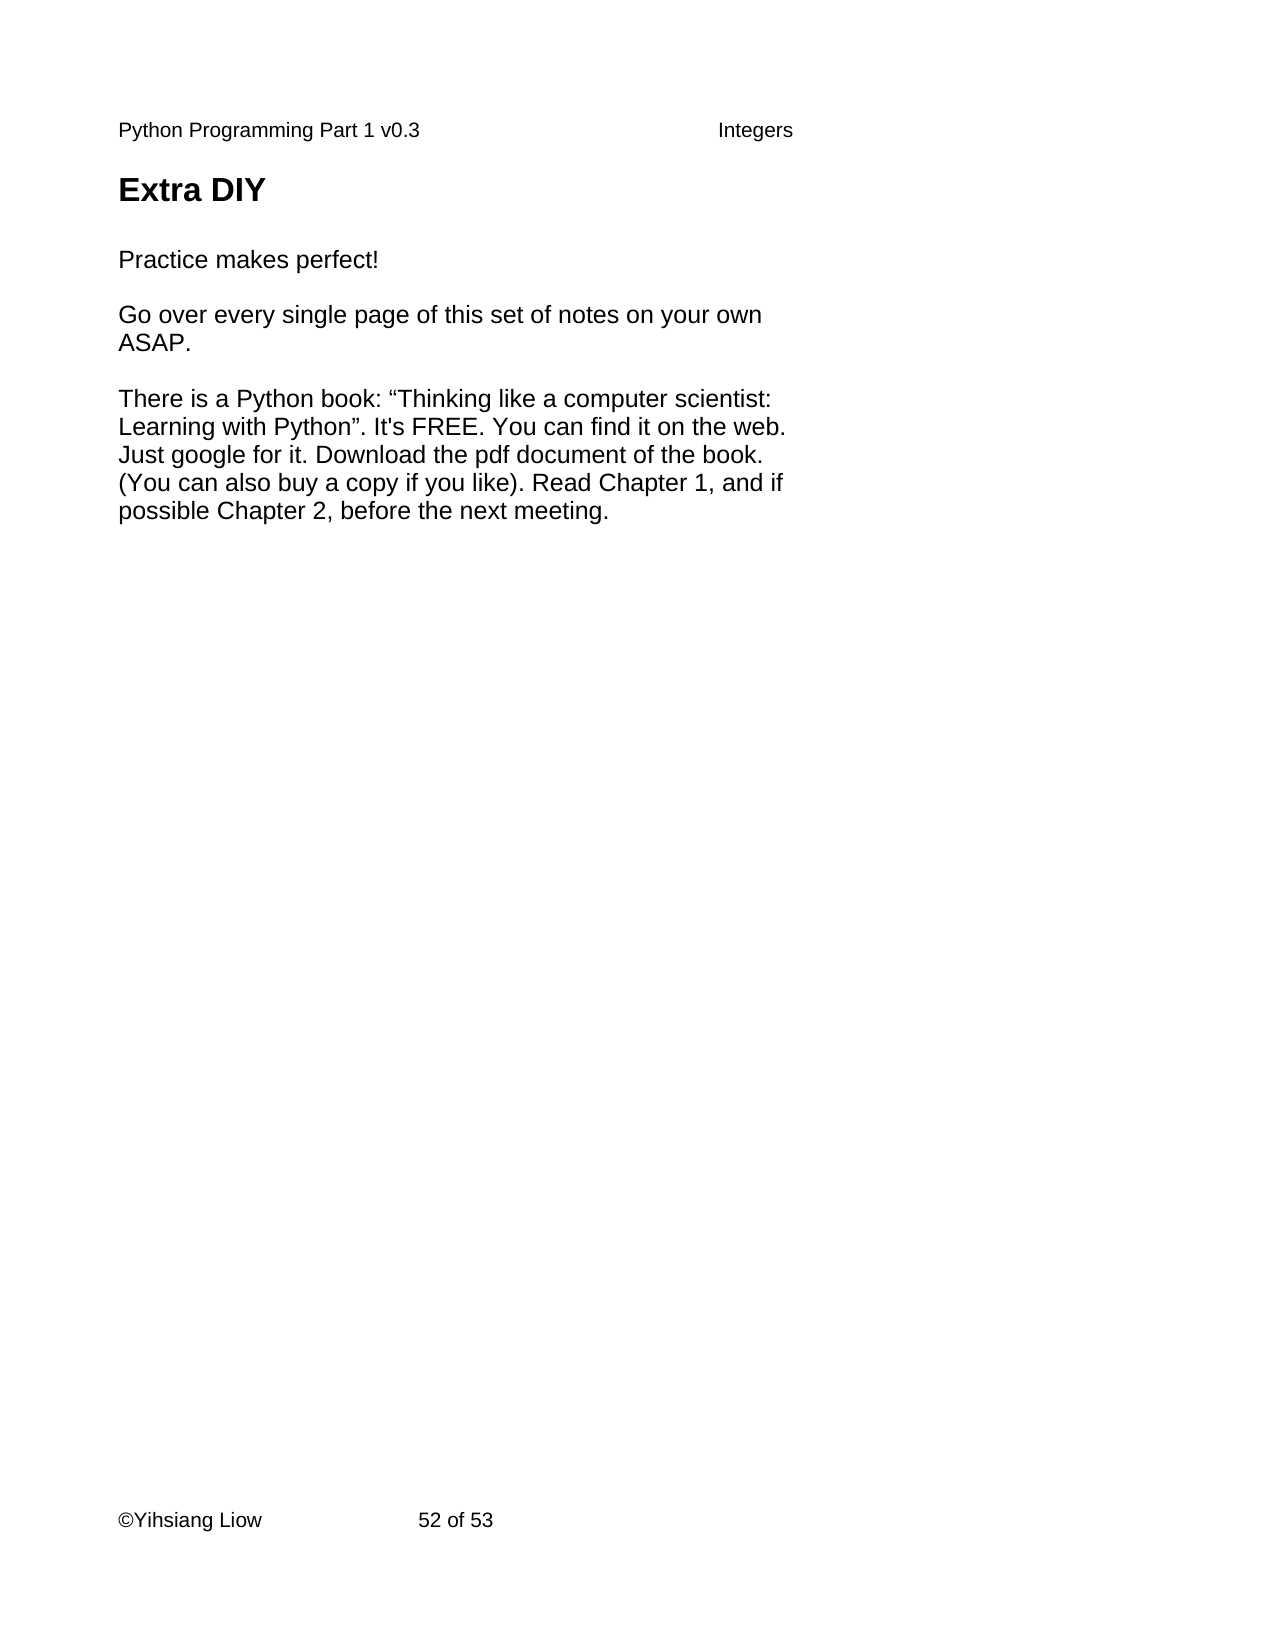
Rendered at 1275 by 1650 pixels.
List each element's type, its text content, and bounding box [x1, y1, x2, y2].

text Go over every single page of this set of notes on your own ASAP. [118, 301, 793, 357]
text There is a Python book: “Thinking like a computer scientist: Learning with Python”. It's FREE. You can find it on the web. Just google for it. Download the pdf document of the book. (You can also buy a copy if you like). Read Chapter 1, and if possible Chapter 2, before the next meeting. [118, 385, 793, 524]
text Practice makes perfect! [118, 245, 793, 273]
text Extra DIY [118, 171, 793, 208]
